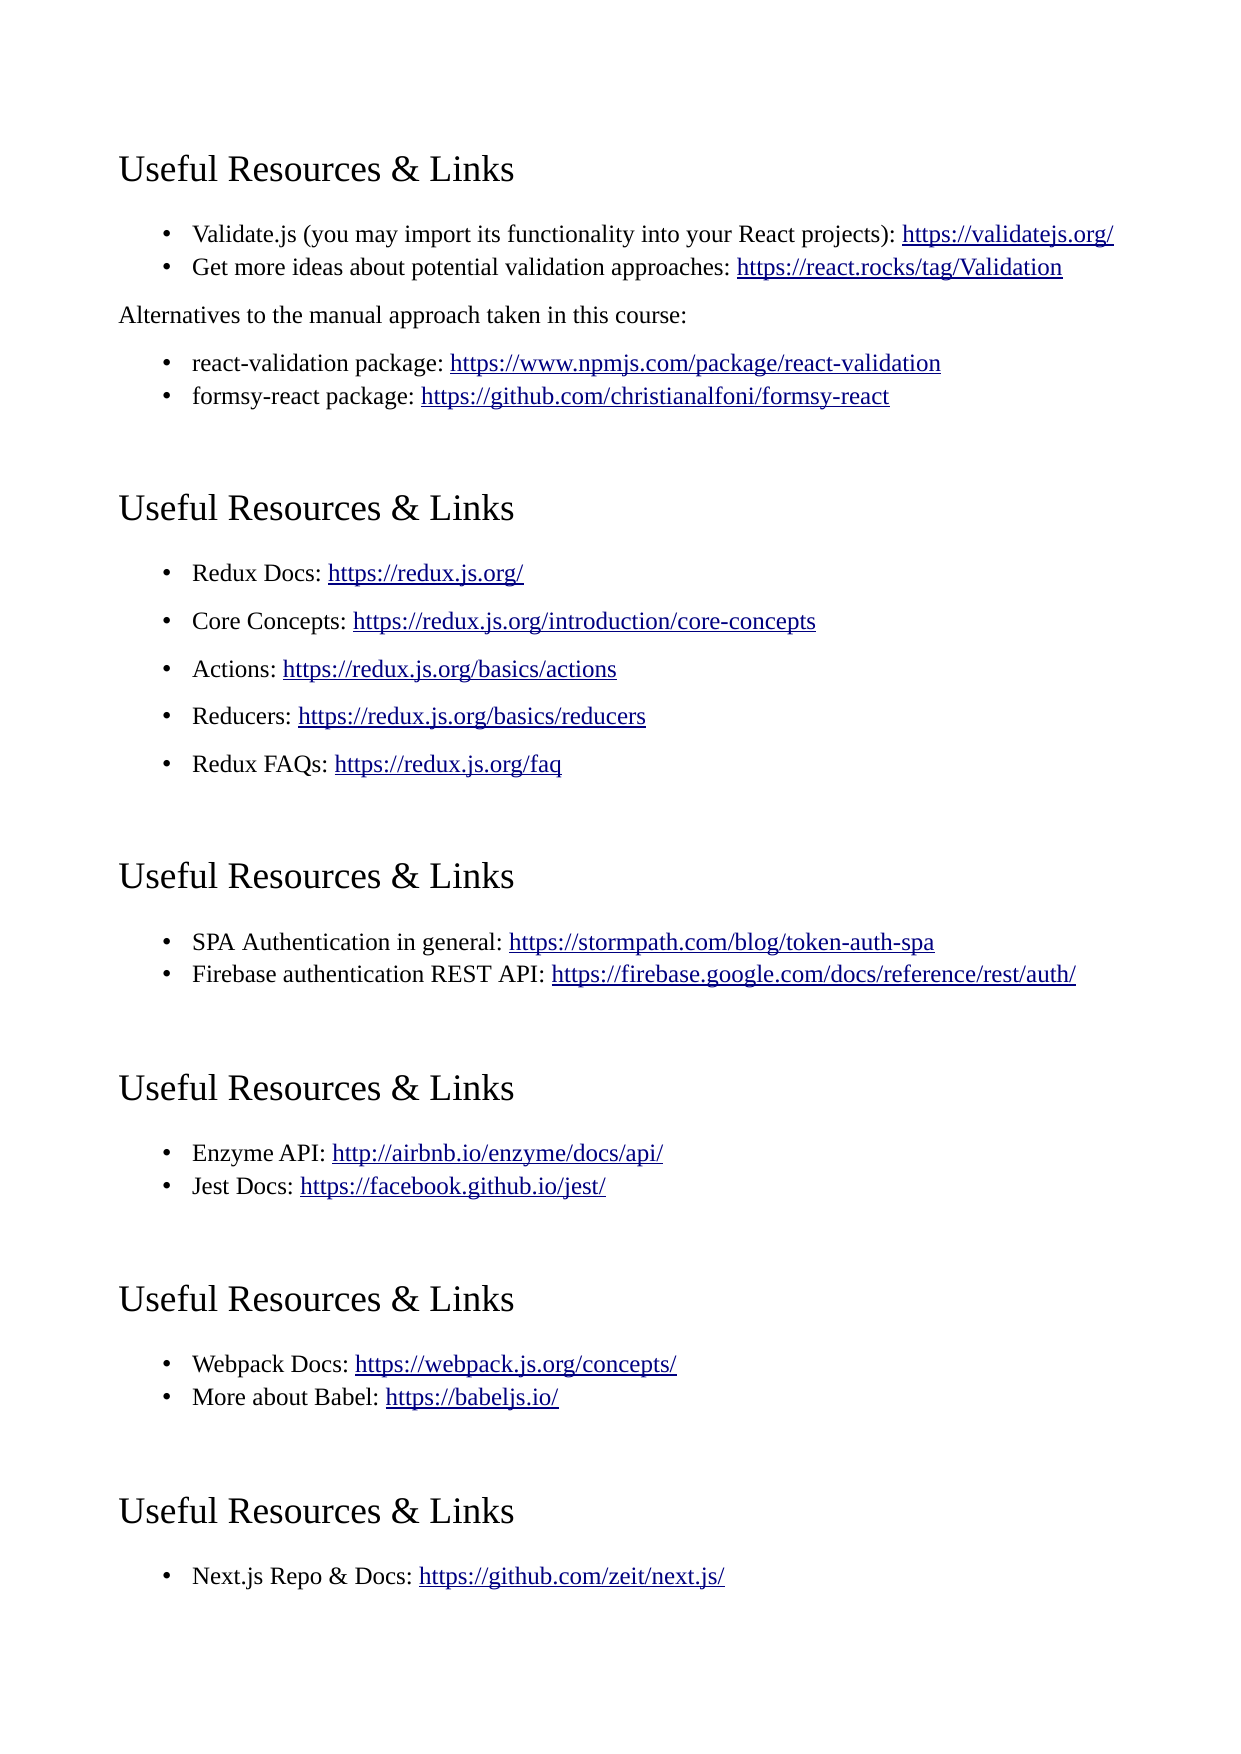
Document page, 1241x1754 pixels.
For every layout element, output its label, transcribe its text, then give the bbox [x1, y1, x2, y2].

text Useful Resources & Links [118, 1488, 1122, 1531]
list Core Concepts: https://redux.js.org/introduction/core-concepts [162, 606, 1122, 635]
list Next.js Repo & Docs: https://github.com/zeit/next.js/ [162, 1561, 1122, 1590]
list Reducers: https://redux.js.org/basics/reducers [162, 701, 1122, 730]
list Redux FAQs: https://redux.js.org/faq [162, 749, 1122, 778]
list Firebase authentication REST API: https://firebase.google.com/docs/reference/rest/auth/ [162, 959, 1122, 988]
text Useful Resources & Links [118, 1277, 1122, 1320]
list SPA Authentication in general: https://stormpath.com/blog/token-auth-spa [162, 927, 1122, 955]
list Webpack Docs: https://webpack.js.org/concepts/ [162, 1349, 1122, 1378]
list formsy-react package: https://github.com/christianalfoni/formsy-react [162, 381, 1122, 409]
text Useful Resources & Links [118, 486, 1122, 529]
list More about Babel: https://babeljs.io/ [162, 1382, 1122, 1411]
text Alternatives to the manual approach taken in this course: [118, 300, 1122, 329]
text Useful Resources & Links [118, 854, 1122, 897]
text Useful Resources & Links [118, 147, 1122, 190]
list Jest Docs: https://facebook.github.io/jest/ [162, 1171, 1122, 1200]
text Useful Resources & Links [118, 1065, 1122, 1108]
list react-validation package: https://www.npmjs.com/package/react-validation [162, 348, 1122, 376]
list Validate.js (you may import its functionality into your React projects): https://validatejs.org/ [162, 219, 1122, 248]
list Redux Docs: https://redux.js.org/ [162, 558, 1122, 587]
list Get more ideas about potential validation approaches: https://react.rocks/tag/Validation [162, 252, 1122, 281]
list Enzyme API: http://airbnb.io/enzyme/docs/api/ [162, 1138, 1122, 1167]
list Actions: https://redux.js.org/basics/actions [162, 654, 1122, 682]
